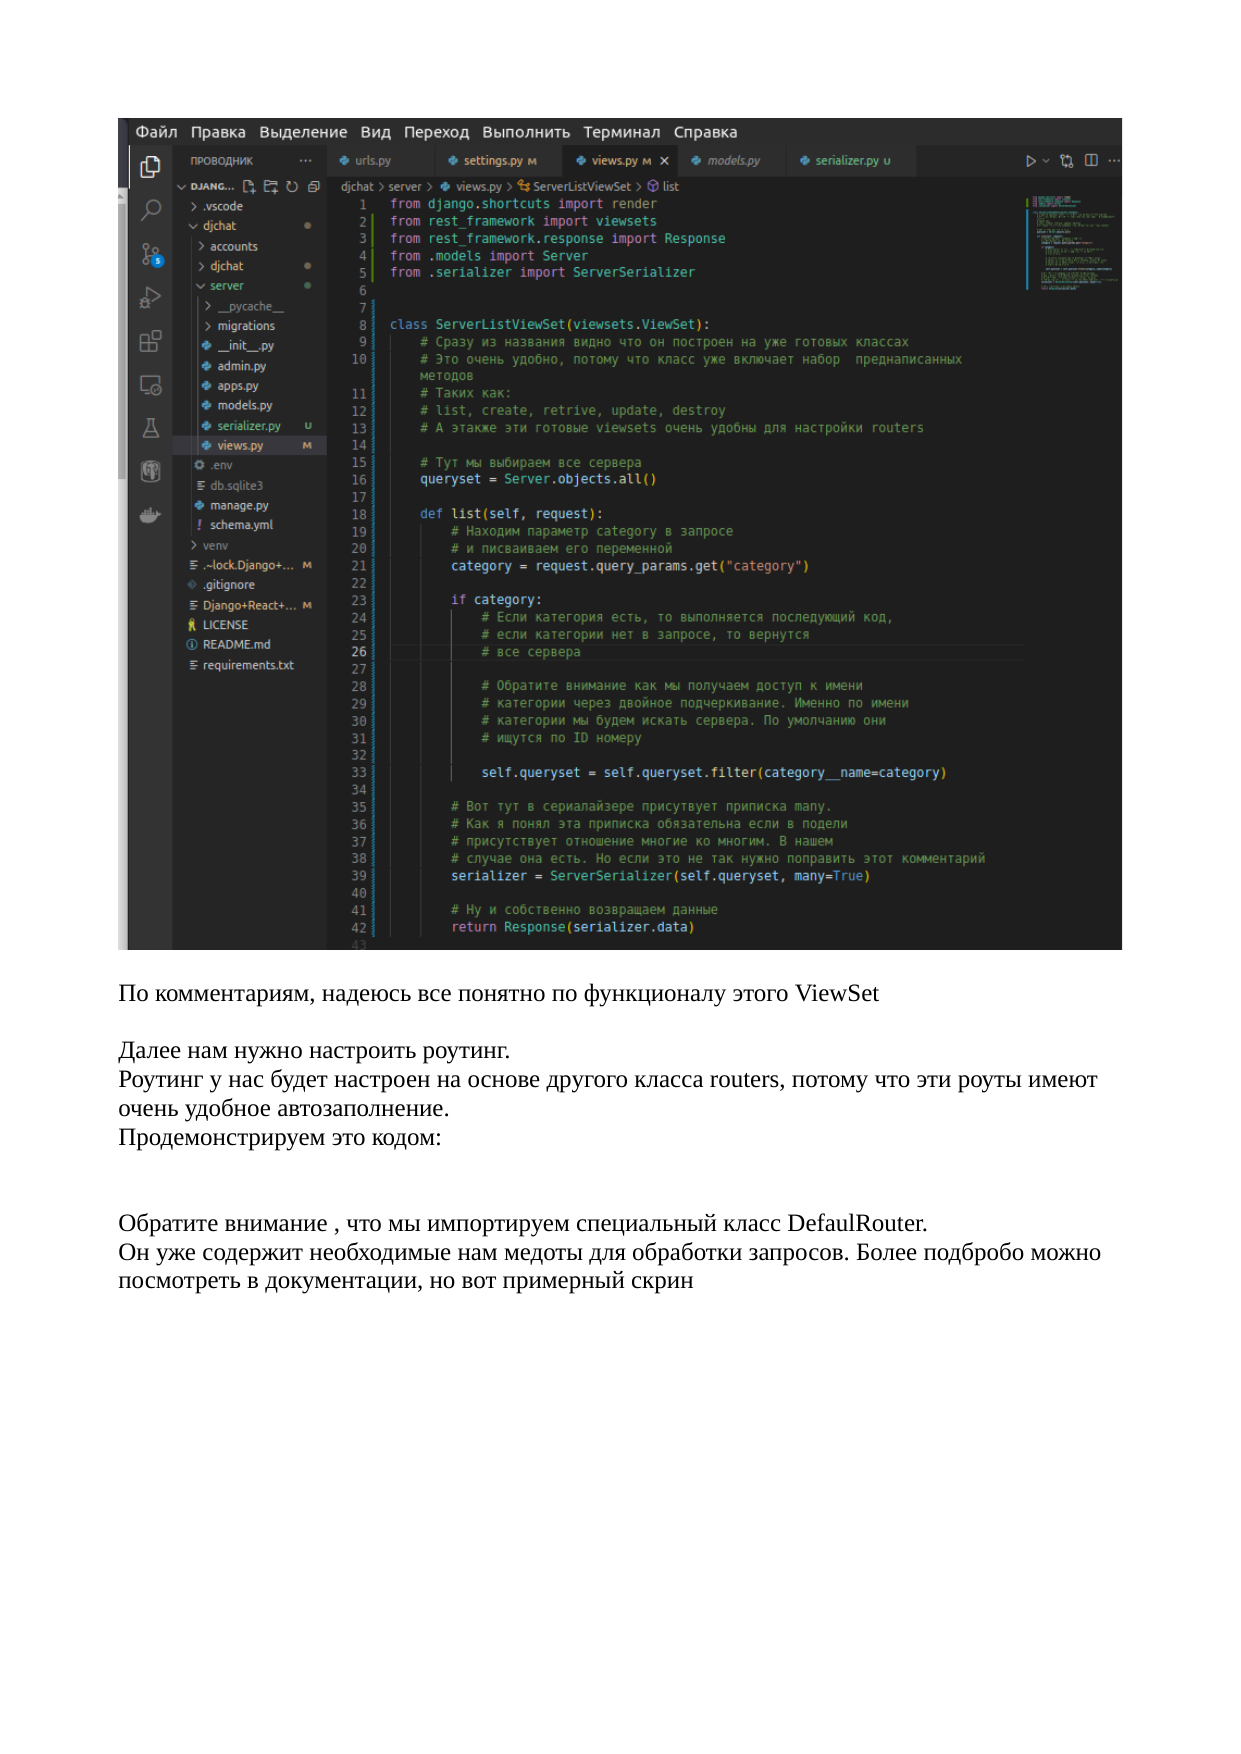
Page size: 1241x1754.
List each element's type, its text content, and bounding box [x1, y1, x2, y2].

text Продемонстрируем это кодом: [118, 1122, 1122, 1151]
text Обратите внимание , что мы импортируем специальный класс DefaulRouter. [118, 1208, 1122, 1237]
text Роутинг у нас будет настроен на основе другого класса routers, потому что эти роуты имеют очень удобное автозаполнение. [118, 1064, 1122, 1122]
text Далее нам нужно настроить роутинг. [118, 1036, 1122, 1064]
text Он уже содержит необходимые нам медоты для обработки запросов. Более подбробо можно посмотреть в документации, но вот примерный скрин [118, 1237, 1122, 1294]
text По комментариям, надеюсь все понятно по функционалу этого ViewSet [118, 978, 1122, 1007]
picture [118, 118, 1123, 950]
